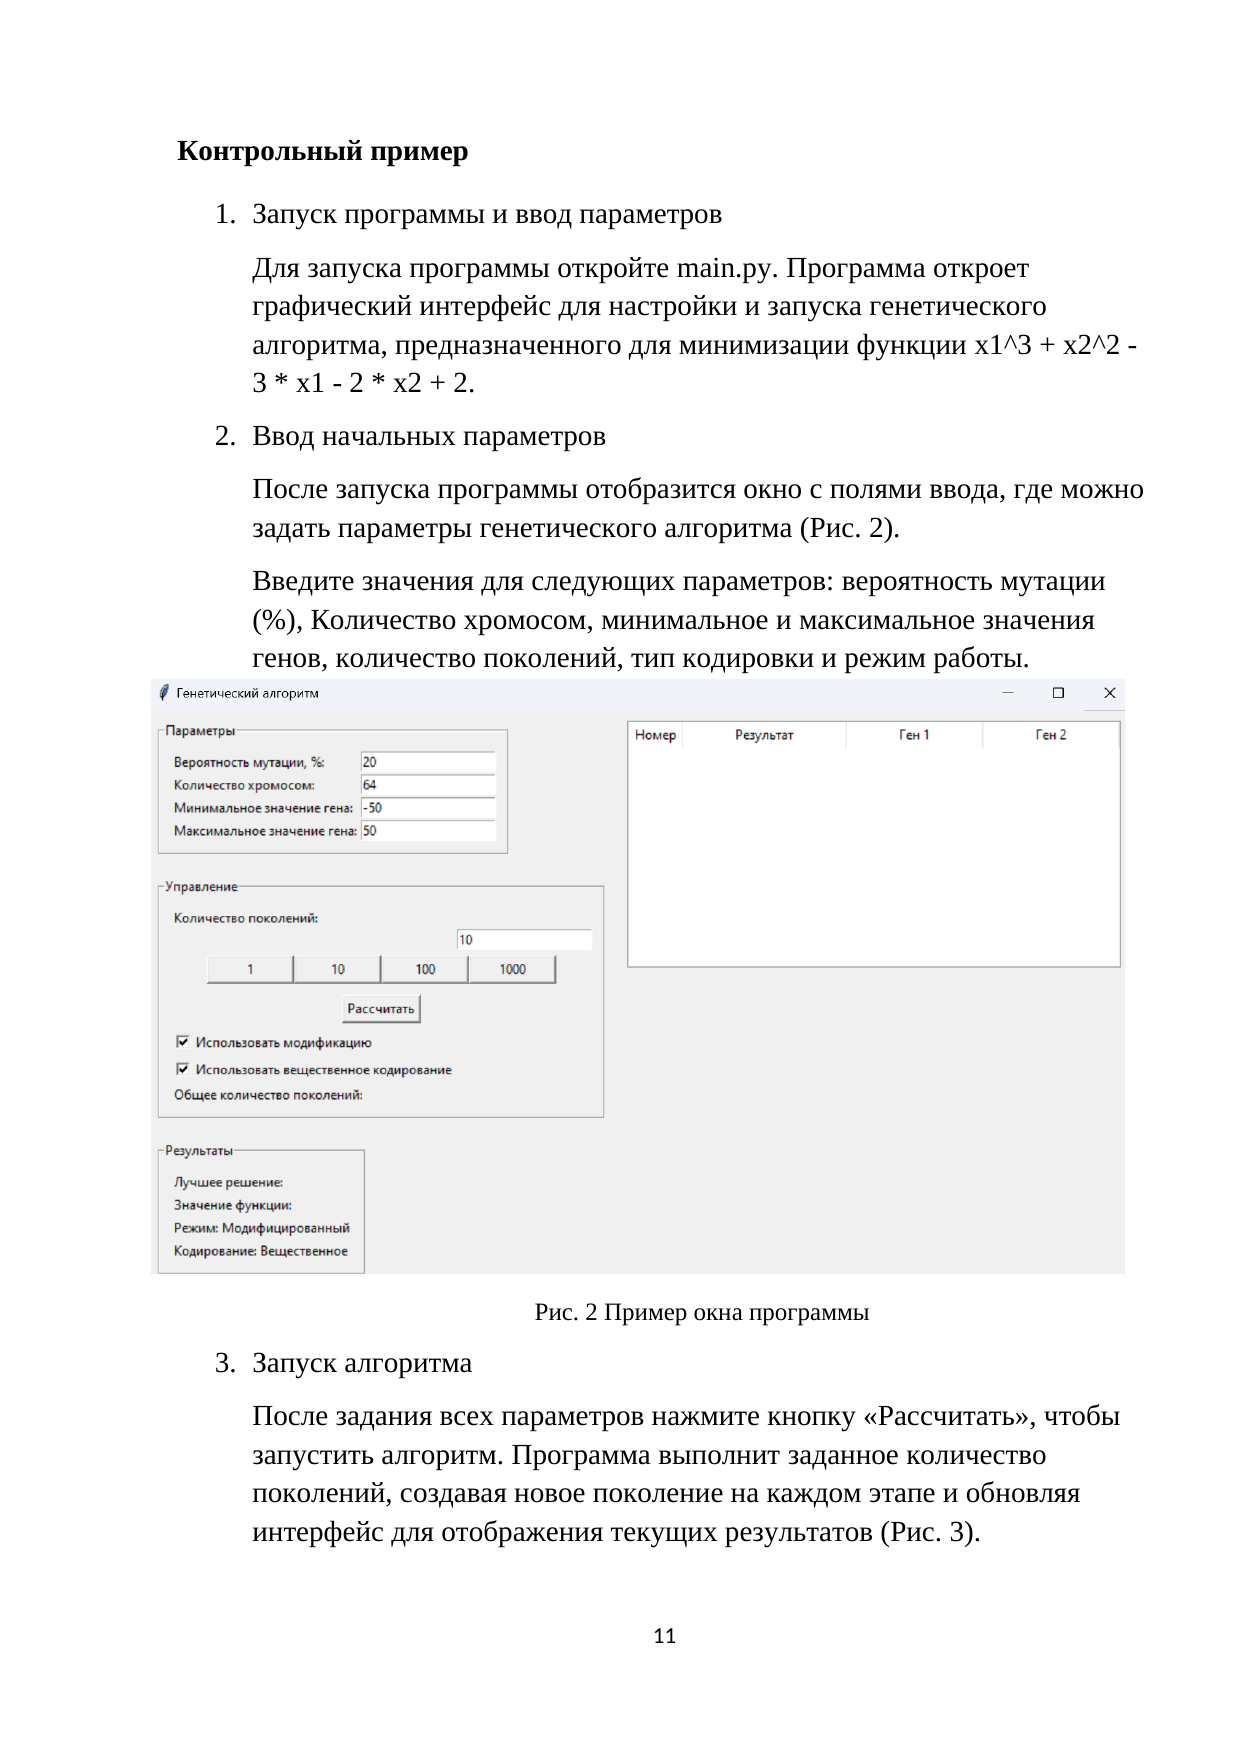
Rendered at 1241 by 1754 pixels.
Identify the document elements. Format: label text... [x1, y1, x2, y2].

list Запуск алгоритма [214, 1345, 1152, 1379]
list Введите значения для следующих параметров: вероятность мутации (%), Количество хромосом, минимальное и максимальное значения генов, количество поколений, тип кодировки и режим работы. [214, 563, 1152, 674]
list После задания всех параметров нажмите кнопку «Рассчитать», чтобы запустить алгоритм. Программа выполнит заданное количество поколений, создавая новое поколение на каждом этапе и обновляя интерфейс для отображения текущих результатов (Рис. 3). [214, 1398, 1152, 1547]
subtitle Контрольный пример [177, 133, 1152, 167]
list Запуск программы и ввод параметров [214, 197, 1152, 230]
list Ввод начальных параметров [214, 418, 1152, 452]
list Рис. 2 Пример окна программы [214, 693, 1152, 1326]
list Для запуска программы откройте main.py. Программа откроет графический интерфейс для настройки и запуска генетического алгоритма, предназначенного для минимизации функции x1^3 + x2^2 - 3 * x1 - 2 * x2 + 2. [214, 250, 1152, 399]
picture [150, 679, 1126, 1274]
list После запуска программы отобразится окно с полями ввода, где можно задать параметры генетического алгоритма (Рис. 2). [214, 472, 1152, 544]
